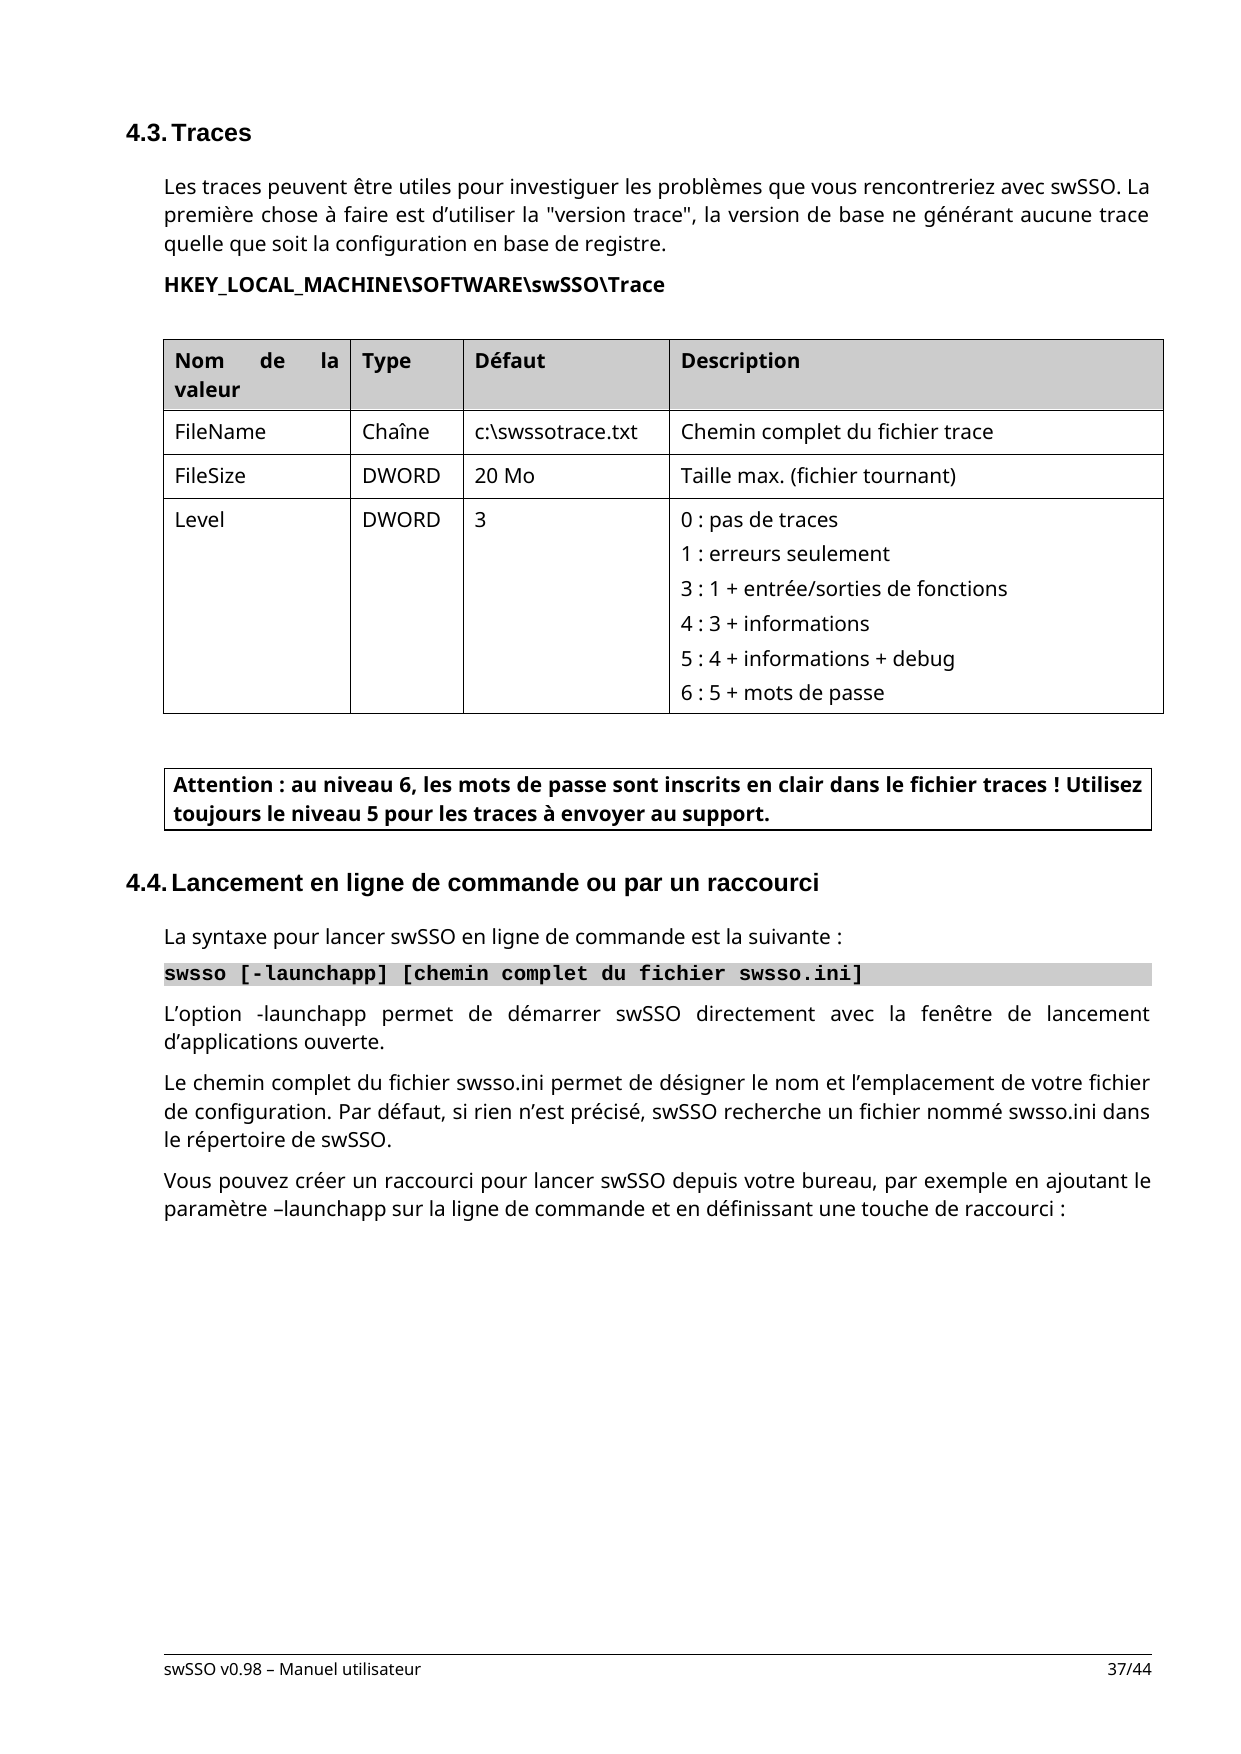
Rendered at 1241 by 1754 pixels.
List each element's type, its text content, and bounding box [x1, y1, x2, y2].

text swsso [-launchapp] [chemin complet du fichier swsso.ini] [164, 963, 1152, 986]
table_cell Chemin complet du fichier trace [670, 411, 1163, 453]
text Attention : au niveau 6, les mots de passe sont inscrits en clair dans le fichier traces ! Utilisez toujours le niveau 5 pour les traces à envoyer au support. [165, 769, 1151, 829]
table_cell FileName [164, 411, 350, 453]
subtitle Traces [126, 118, 1152, 147]
table_cell c:\swssotrace.txt [464, 411, 669, 453]
text Les traces peuvent être utiles pour investiguer les problèmes que vous rencontreriez avec swSSO. La première chose à faire est d’utiliser la "version trace", la version de base ne générant aucune trace quelle que soit la configuration en base de registre. [164, 172, 1152, 257]
text Vous pouvez créer un raccourci pour lancer swSSO depuis votre bureau, par exemple en ajoutant le paramètre –launchapp sur la ligne de commande et en définissant une touche de raccourci : [164, 1166, 1152, 1223]
text Le chemin complet du fichier swsso.ini permet de désigner le nom et l’emplacement de votre fichier de configuration. Par défaut, si rien n’est précisé, swSSO recherche un fichier nommé swsso.ini dans le répertoire de swSSO. [164, 1068, 1152, 1154]
table_cell 20 Mo [464, 455, 669, 498]
subtitle Lancement en ligne de commande ou par un raccourci [126, 868, 1152, 897]
table_cell 3 [464, 499, 669, 713]
table_header Nom de la valeur [164, 340, 350, 409]
table_header Défaut [464, 340, 669, 409]
table_header Type [351, 340, 463, 409]
table_cell DWORD [351, 499, 463, 713]
table_header Description [670, 340, 1163, 409]
table_cell Chaîne [351, 411, 463, 453]
table_cell Taille max. (fichier tournant) [670, 455, 1163, 498]
table_cell 0 : pas de traces 1 : erreurs seulement 3 : 1 + entrée/sorties de fonctions 4 : 3 + informations 5 : 4 + informations + debug 6 : 5 + mots de passe [670, 499, 1163, 713]
table_cell DWORD [351, 455, 463, 498]
text HKEY_LOCAL_MACHINE\SOFTWARE\swSSO\Trace [164, 270, 1152, 298]
table_cell FileSize [164, 455, 350, 498]
text L’option -launchapp permet de démarrer swSSO directement avec la fenêtre de lancement d’applications ouverte. [164, 999, 1152, 1056]
text La syntaxe pour lancer swSSO en ligne de commande est la suivante : [164, 922, 1152, 950]
table_cell Level [164, 499, 350, 713]
